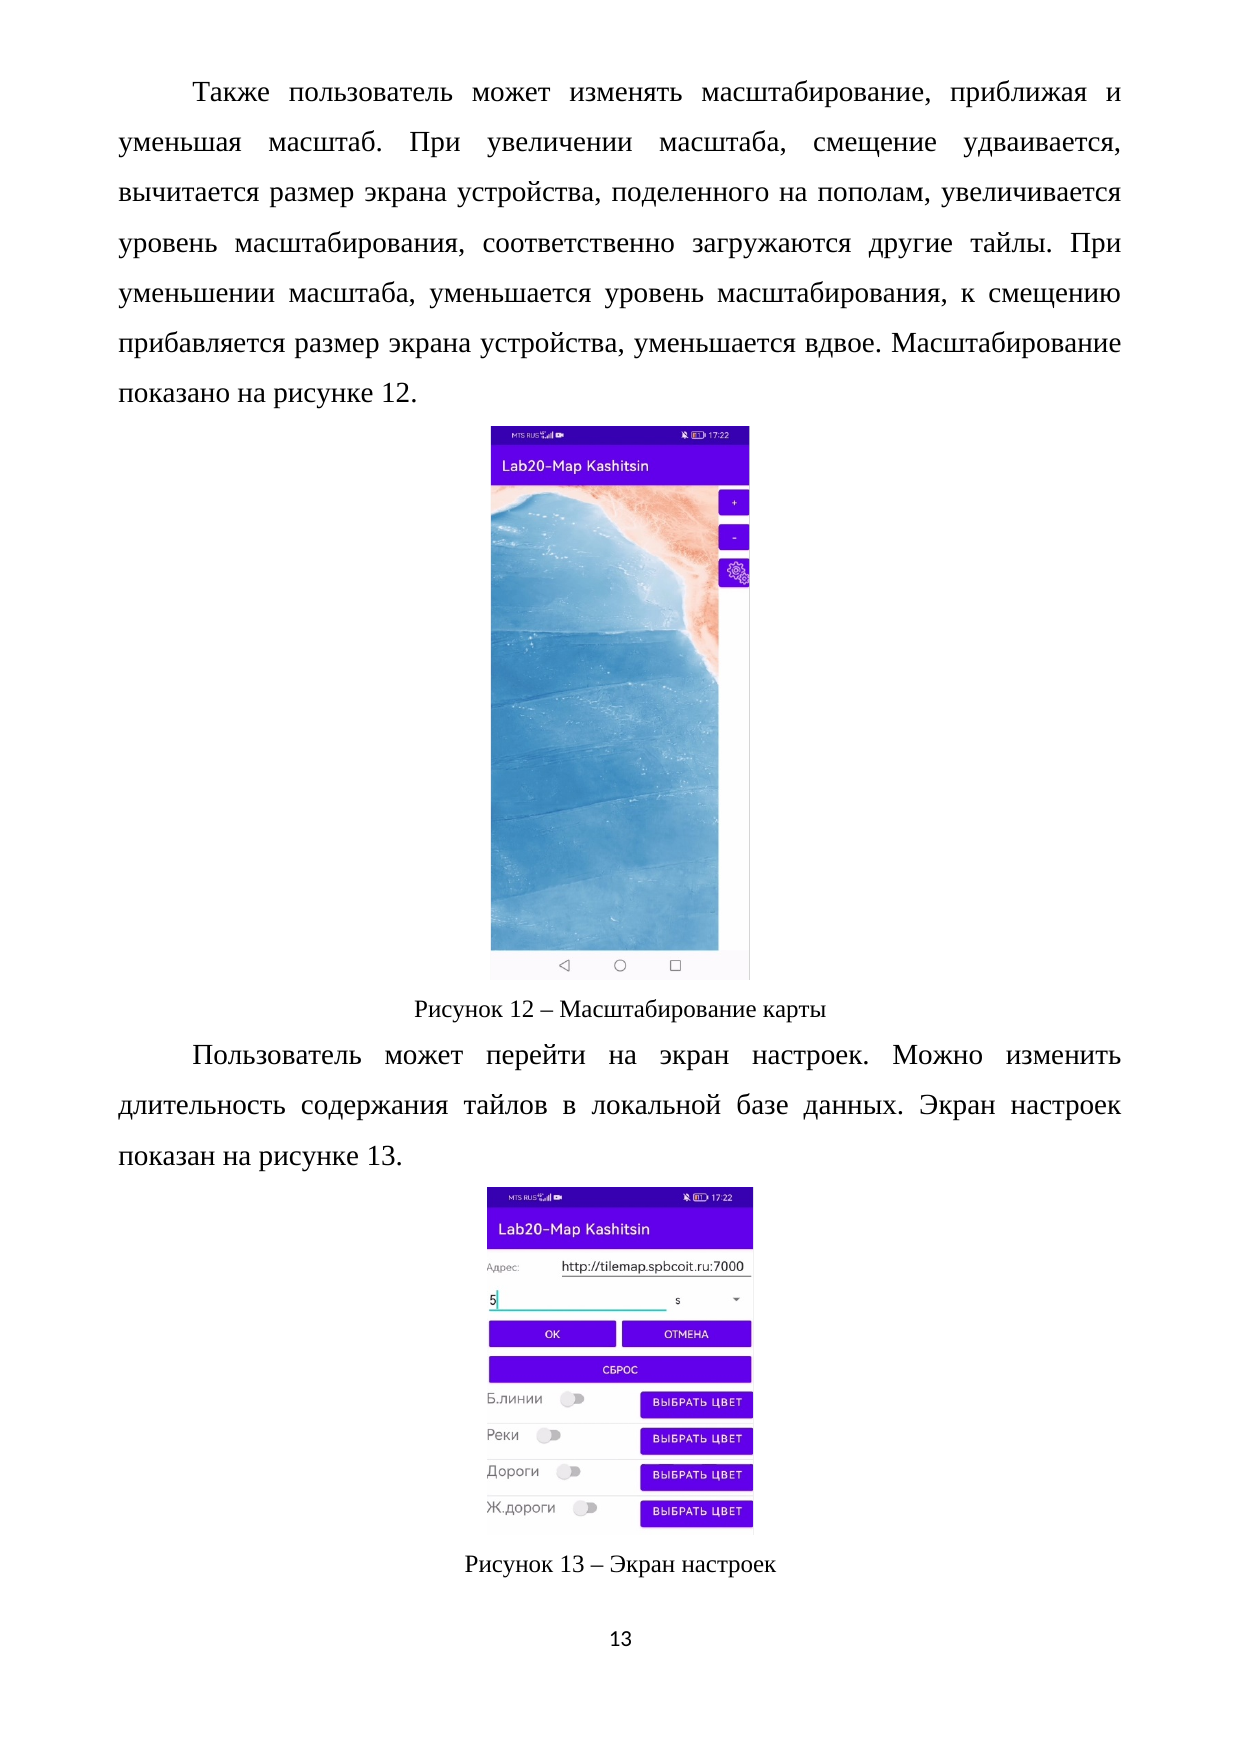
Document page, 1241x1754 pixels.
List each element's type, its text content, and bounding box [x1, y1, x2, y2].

text Рисунок 13 – Экран настроек [118, 1549, 1122, 1578]
text Также пользователь может изменять масштабирование, приближая и уменьшая масштаб. При увеличении масштаба, смещение удваивается, вычитается размер экрана устройства, поделенного на пополам, увеличивается уровень масштабирования, соответственно загружаются другие тайлы. При уменьшении масштаба, уменьшается уровень масштабирования, к смещению прибавляется размер экрана устройства, уменьшается вдвое. Масштабирование показано на рисунке 12. [118, 74, 1122, 409]
text Пользователь может перейти на экран настроек. Можно изменить длительность содержания тайлов в локальной базе данных. Экран настроек показан на рисунке 13. [118, 1037, 1122, 1171]
text Рисунок 12 – Масштабирование карты [118, 994, 1122, 1023]
